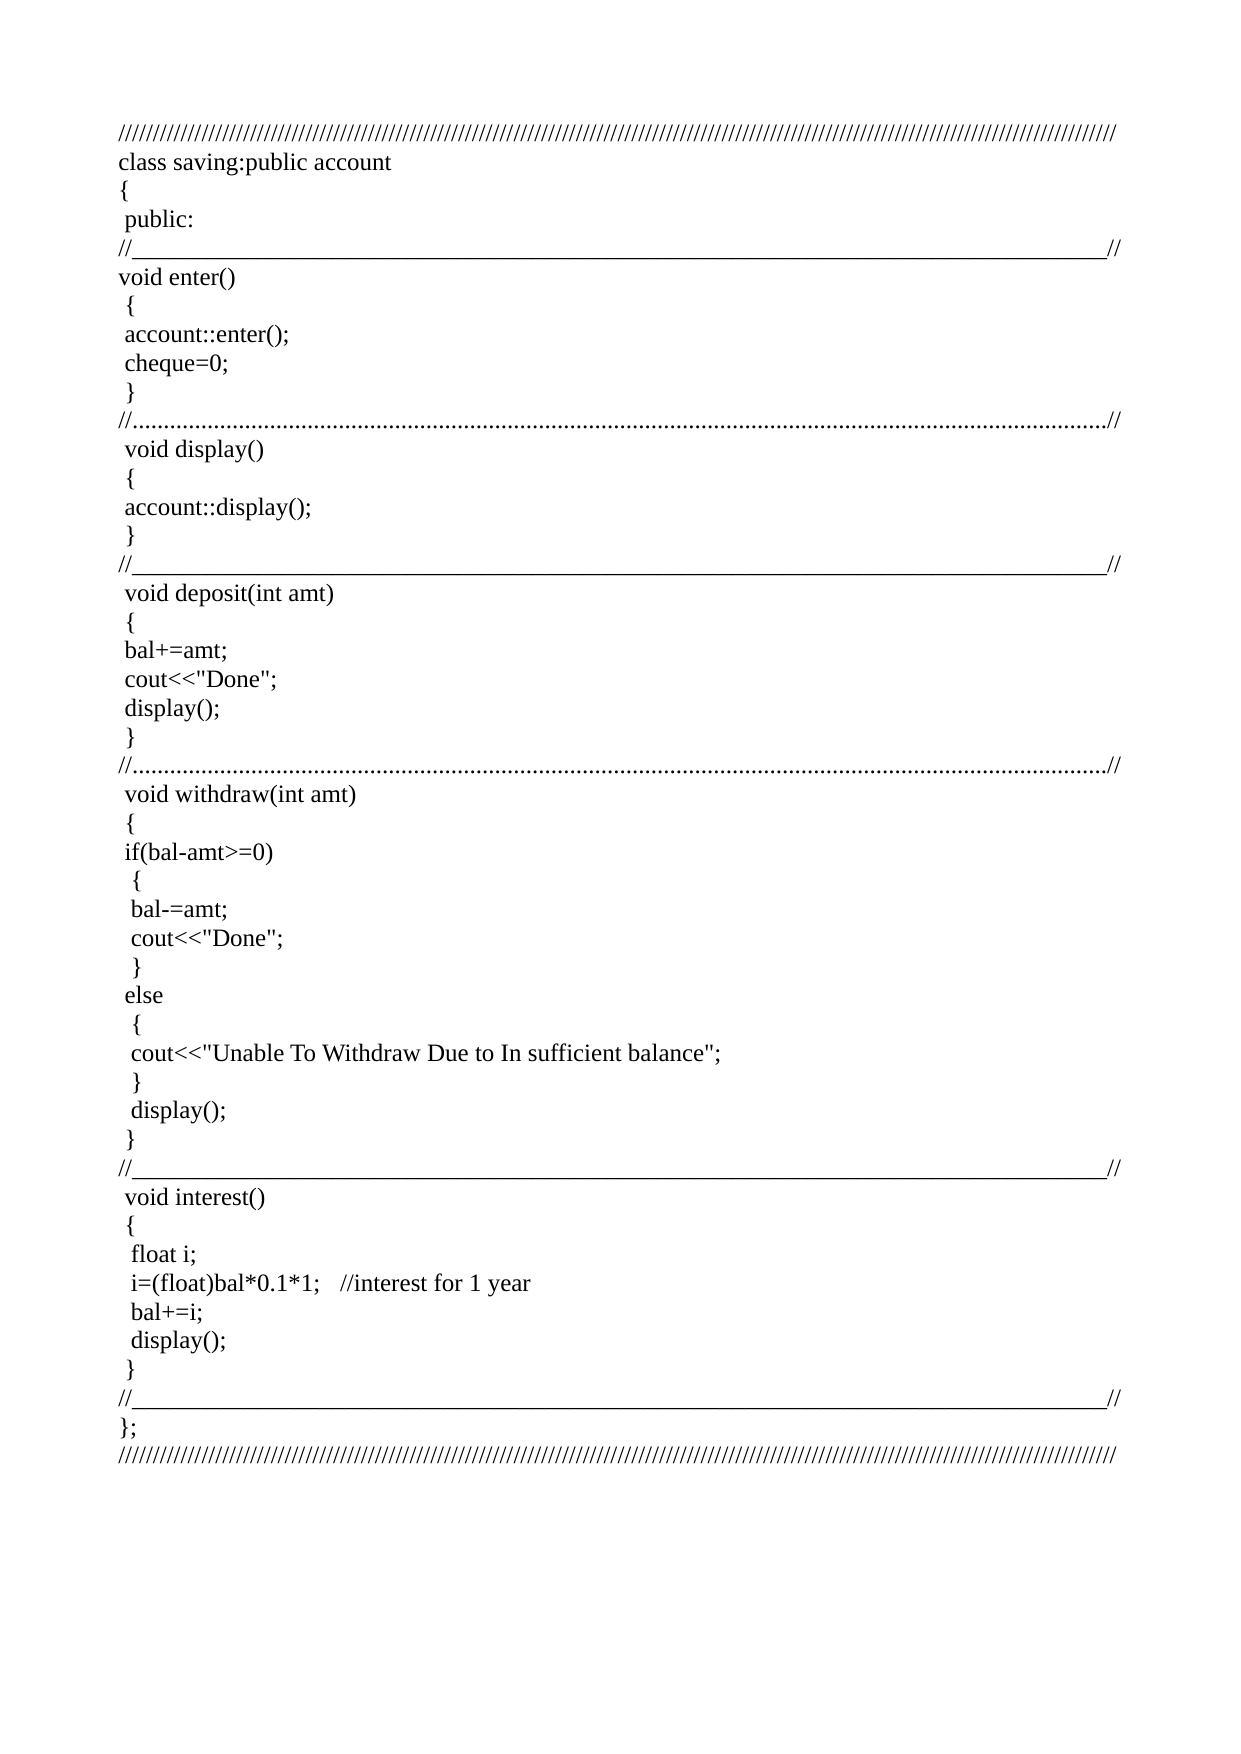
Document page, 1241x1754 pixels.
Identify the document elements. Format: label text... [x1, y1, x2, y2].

text { [118, 176, 1122, 204]
text cout<<"Done"; [118, 664, 1122, 693]
text { [118, 1009, 1122, 1038]
text } [118, 1067, 1122, 1096]
text //______________________________________________________________________________// [118, 1383, 1122, 1412]
text } [118, 1354, 1122, 1383]
text { [118, 463, 1122, 492]
text } [118, 722, 1122, 751]
text { [118, 607, 1122, 636]
text void interest() [118, 1182, 1122, 1211]
text display(); [118, 1096, 1122, 1124]
text cout<<"Unable To Withdraw Due to In sufficient balance"; [118, 1038, 1122, 1067]
text bal-=amt; [118, 894, 1122, 923]
text //______________________________________________________________________________// [118, 549, 1122, 578]
text else [118, 981, 1122, 1009]
text void enter() [118, 262, 1122, 291]
text display(); [118, 693, 1122, 722]
text bal+=i; [118, 1297, 1122, 1326]
text void withdraw(int amt) [118, 779, 1122, 808]
text //............................................................................................................................................................// [118, 751, 1122, 779]
text } [118, 521, 1122, 549]
text } [118, 1124, 1122, 1153]
text class saving:public account [118, 147, 1122, 176]
text }; [118, 1412, 1122, 1441]
text float i; [118, 1239, 1122, 1268]
text { [118, 808, 1122, 837]
text { [118, 291, 1122, 319]
text display(); [118, 1326, 1122, 1354]
text { [118, 1211, 1122, 1239]
text i=(float)bal*0.1*1; //interest for 1 year [118, 1268, 1122, 1297]
text cout<<"Done"; [118, 923, 1122, 952]
text //////////////////////////////////////////////////////////////////////////////////////////////////////////////////////////////////////////////// [118, 118, 1122, 147]
text //............................................................................................................................................................// [118, 406, 1122, 434]
text //______________________________________________________________________________// [118, 233, 1122, 262]
text { [118, 866, 1122, 894]
text if(bal-amt>=0) [118, 837, 1122, 866]
text account::enter(); [118, 319, 1122, 348]
text //////////////////////////////////////////////////////////////////////////////////////////////////////////////////////////////////////////////// [118, 1441, 1122, 1469]
text void display() [118, 434, 1122, 463]
text cheque=0; [118, 348, 1122, 377]
text bal+=amt; [118, 636, 1122, 664]
text account::display(); [118, 492, 1122, 521]
text void deposit(int amt) [118, 578, 1122, 607]
text } [118, 377, 1122, 406]
text public: [118, 204, 1122, 233]
text } [118, 952, 1122, 981]
text //______________________________________________________________________________// [118, 1153, 1122, 1182]
